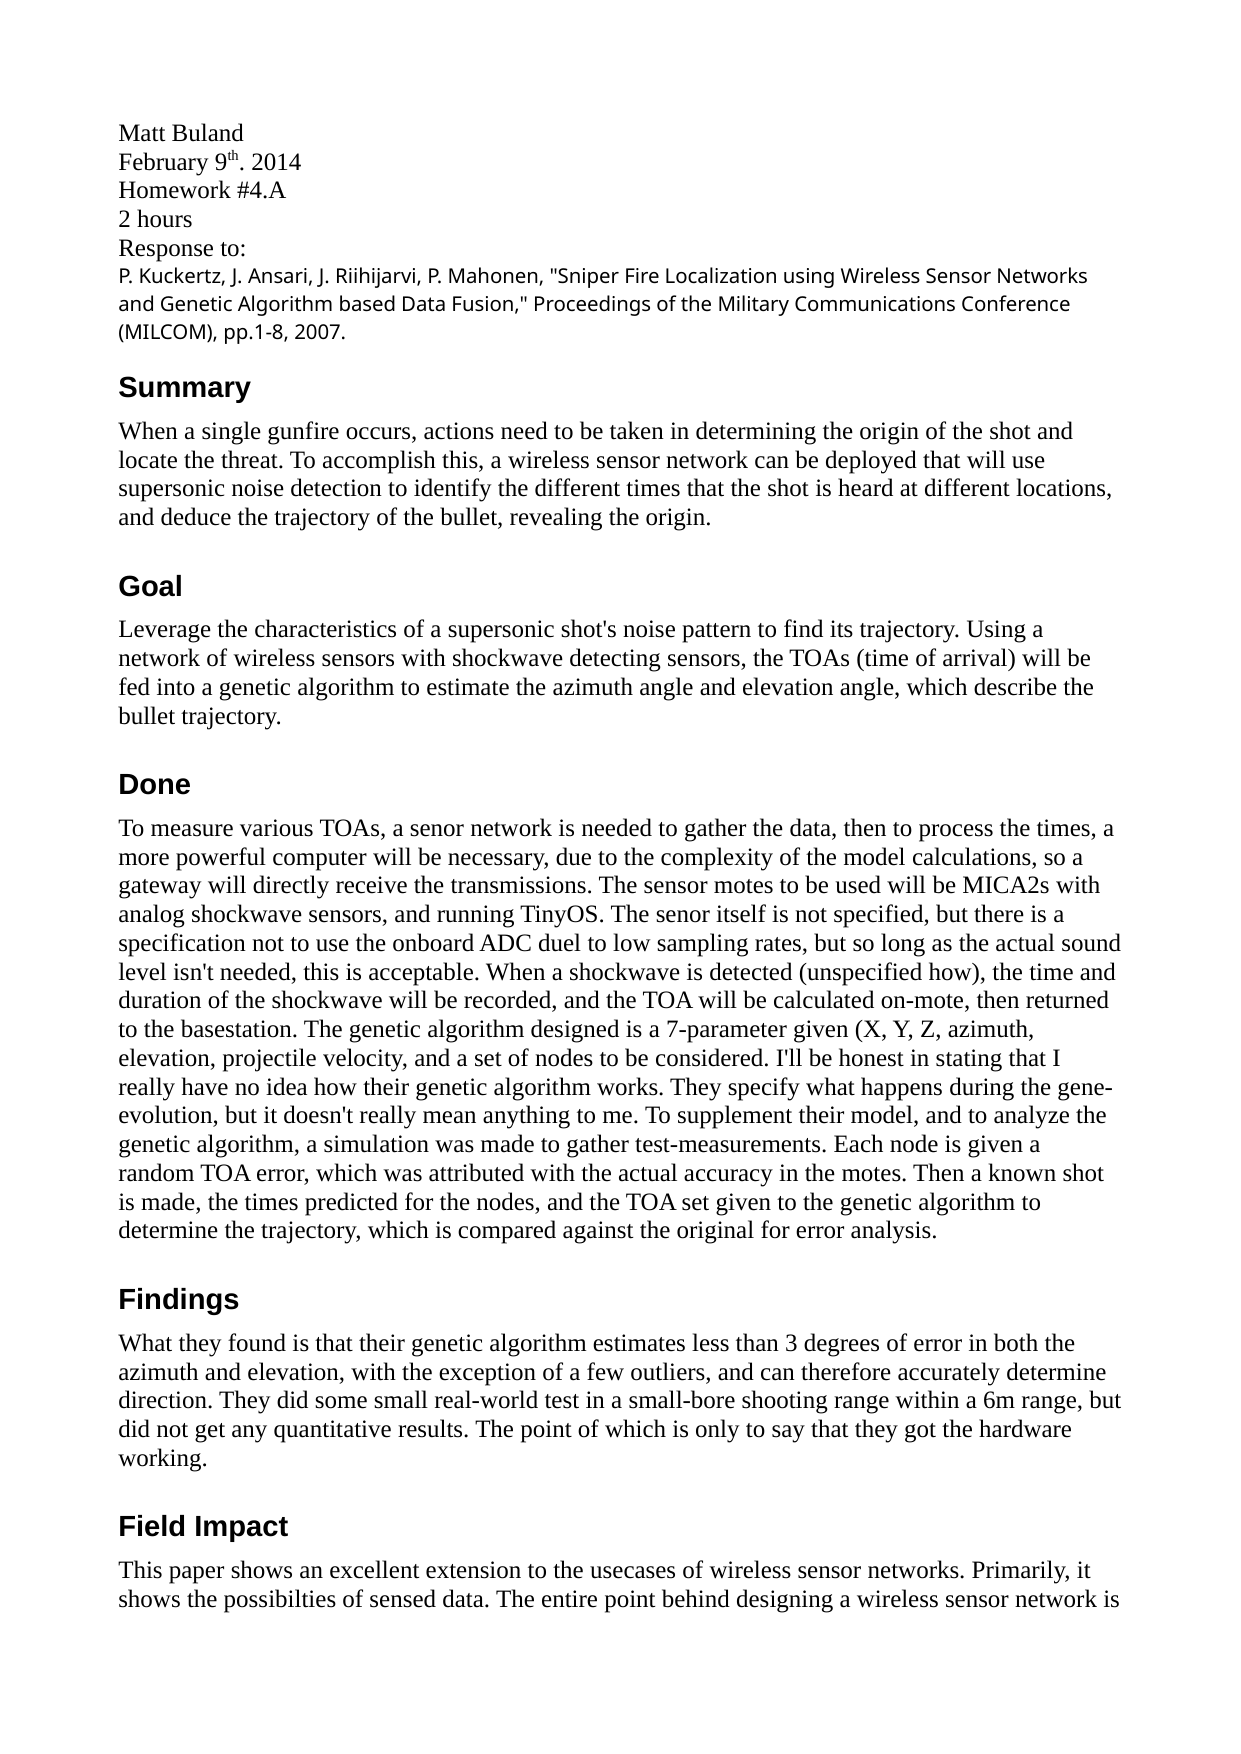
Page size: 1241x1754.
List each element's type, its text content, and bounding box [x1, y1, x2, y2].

text P. Kuckertz, J. Ansari, J. Riihijarvi, P. Mahonen, "Sniper Fire Localization using Wireless Sensor Networks and Genetic Algorithm based Data Fusion," Proceedings of the Military Communications Conference (MILCOM), pp.1-8, 2007. [118, 262, 1122, 345]
text Leverage the characteristics of a supersonic shot's noise pattern to find its trajectory. Using a network of wireless sensors with shockwave detecting sensors, the TOAs (time of arrival) will be fed into a genetic algorithm to estimate the azimuth angle and elevation angle, which describe the bullet trajectory. [118, 614, 1122, 729]
subtitle Findings [118, 1282, 1122, 1315]
text Response to: [118, 233, 1122, 262]
text February 9th. 2014 [118, 147, 1122, 176]
subtitle Summary [118, 370, 1122, 403]
subtitle Done [118, 767, 1122, 801]
text To measure various TOAs, a senor network is needed to gather the data, then to process the times, a more powerful computer will be necessary, due to the complexity of the model calculations, so a gateway will directly receive the transmissions. The sensor motes to be used will be MICA2s with analog shockwave sensors, and running TinyOS. The senor itself is not specified, but there is a specification not to use the onboard ADC duel to low sampling rates, but so long as the actual sound level isn't needed, this is acceptable. When a shockwave is detected (unspecified how), the time and duration of the shockwave will be recorded, and the TOA will be calculated on-mote, then returned to the basestation. The genetic algorithm designed is a 7-parameter given (X, Y, Z, azimuth, elevation, projectile velocity, and a set of nodes to be considered. I'll be honest in stating that I really have no idea how their genetic algorithm works. They specify what happens during the gene-evolution, but it doesn't really mean anything to me. To supplement their model, and to analyze the genetic algorithm, a simulation was made to gather test-measurements. Each node is given a random TOA error, which was attributed with the actual accuracy in the motes. Then a known shot is made, the times predicted for the nodes, and the TOA set given to the genetic algorithm to determine the trajectory, which is compared against the original for error analysis. [118, 813, 1122, 1244]
subtitle Goal [118, 568, 1122, 602]
text Matt Buland [118, 118, 1122, 147]
text When a single gunfire occurs, actions need to be taken in determining the origin of the shot and locate the threat. To accomplish this, a wireless sensor network can be deployed that will use supersonic noise detection to identify the different times that the shot is heard at different locations, and deduce the trajectory of the bullet, revealing the origin. [118, 416, 1122, 531]
text 2 hours [118, 204, 1122, 233]
text Homework #4.A [118, 176, 1122, 204]
subtitle Field Impact [118, 1509, 1122, 1543]
text What they found is that their genetic algorithm estimates less than 3 degrees of error in both the azimuth and elevation, with the exception of a few outliers, and can therefore accurately determine direction. They did some small real-world test in a small-bore shooting range within a 6m range, but did not get any quantitative results. The point of which is only to say that they got the hardware working. [118, 1328, 1122, 1472]
text This paper shows an excellent extension to the usecases of wireless sensor networks. Primarily, it shows the possibilties of sensed data. The entire point behind designing a wireless sensor network is [118, 1555, 1122, 1613]
